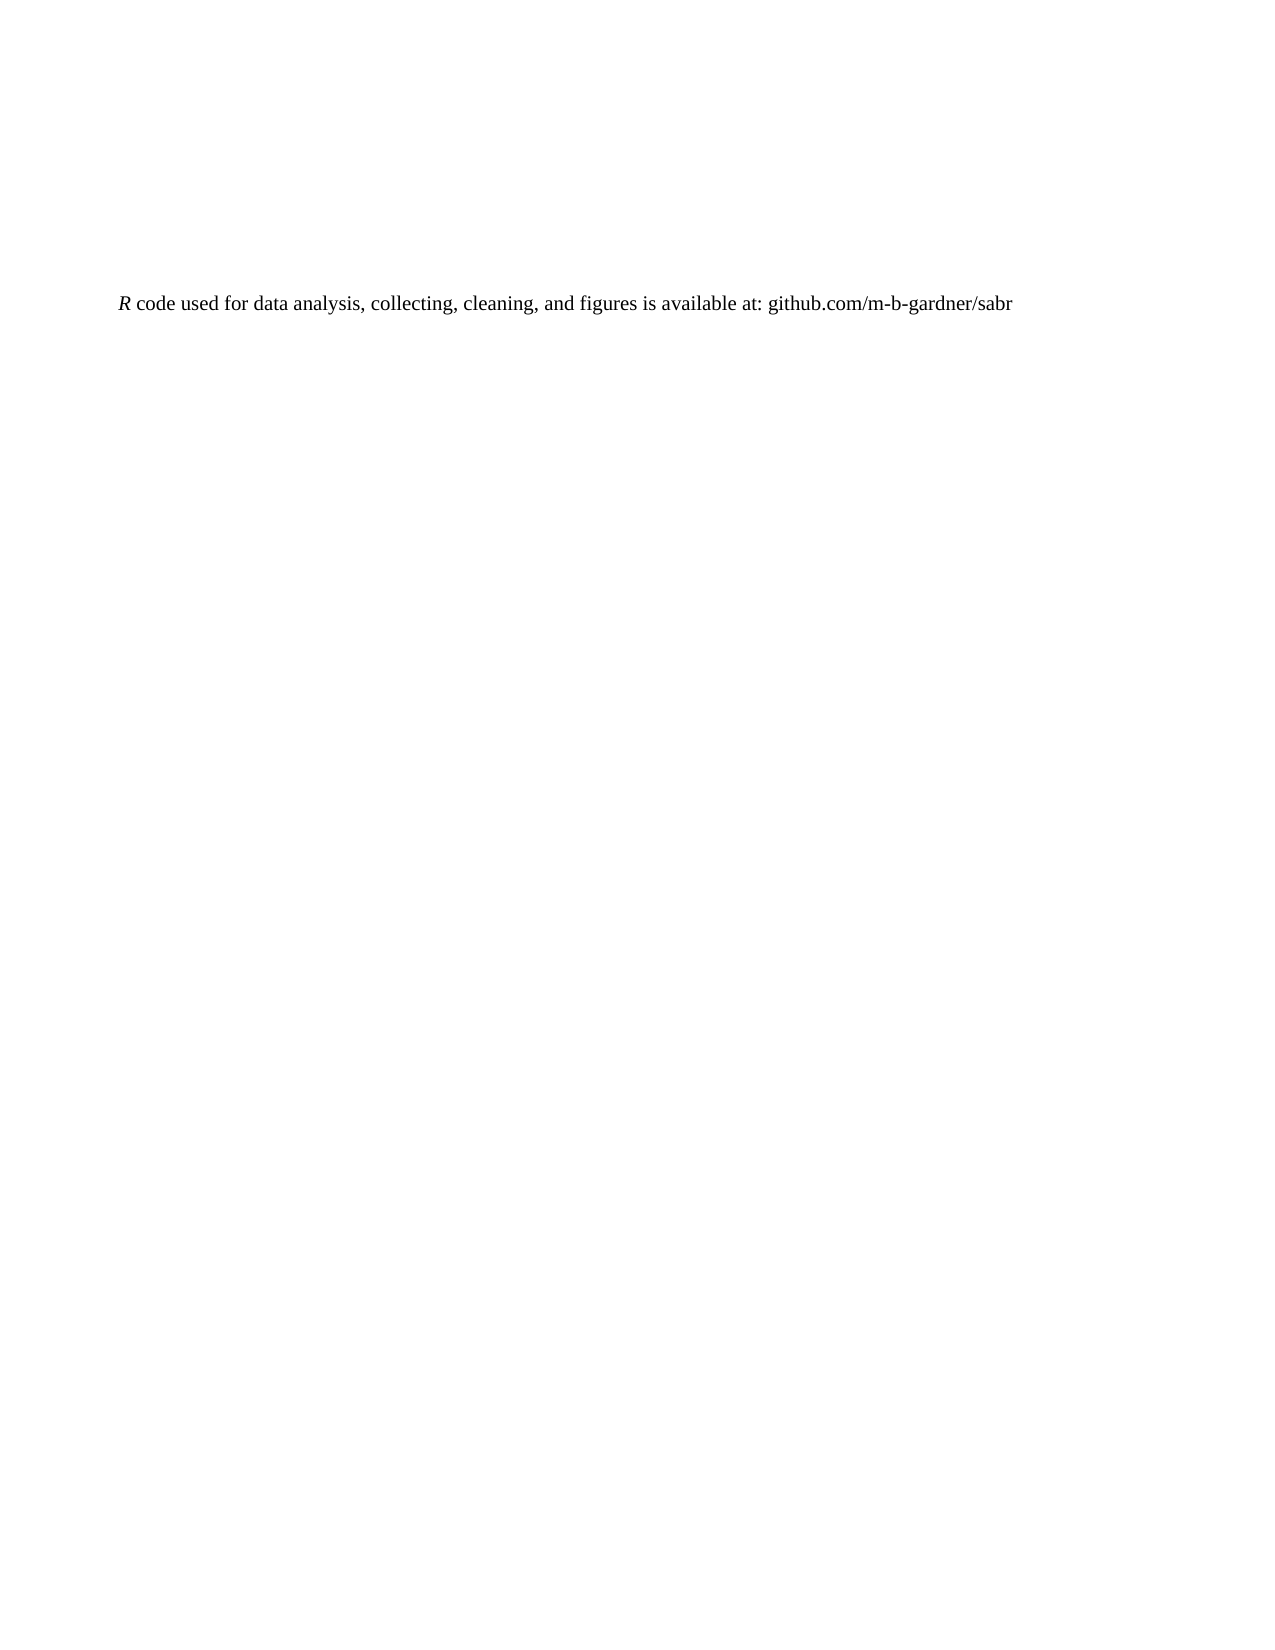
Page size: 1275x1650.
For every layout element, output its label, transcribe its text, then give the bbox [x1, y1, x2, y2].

text R code used for data analysis, collecting, cleaning, and figures is available at: github.com/m-b-gardner/sabr [118, 291, 1157, 315]
